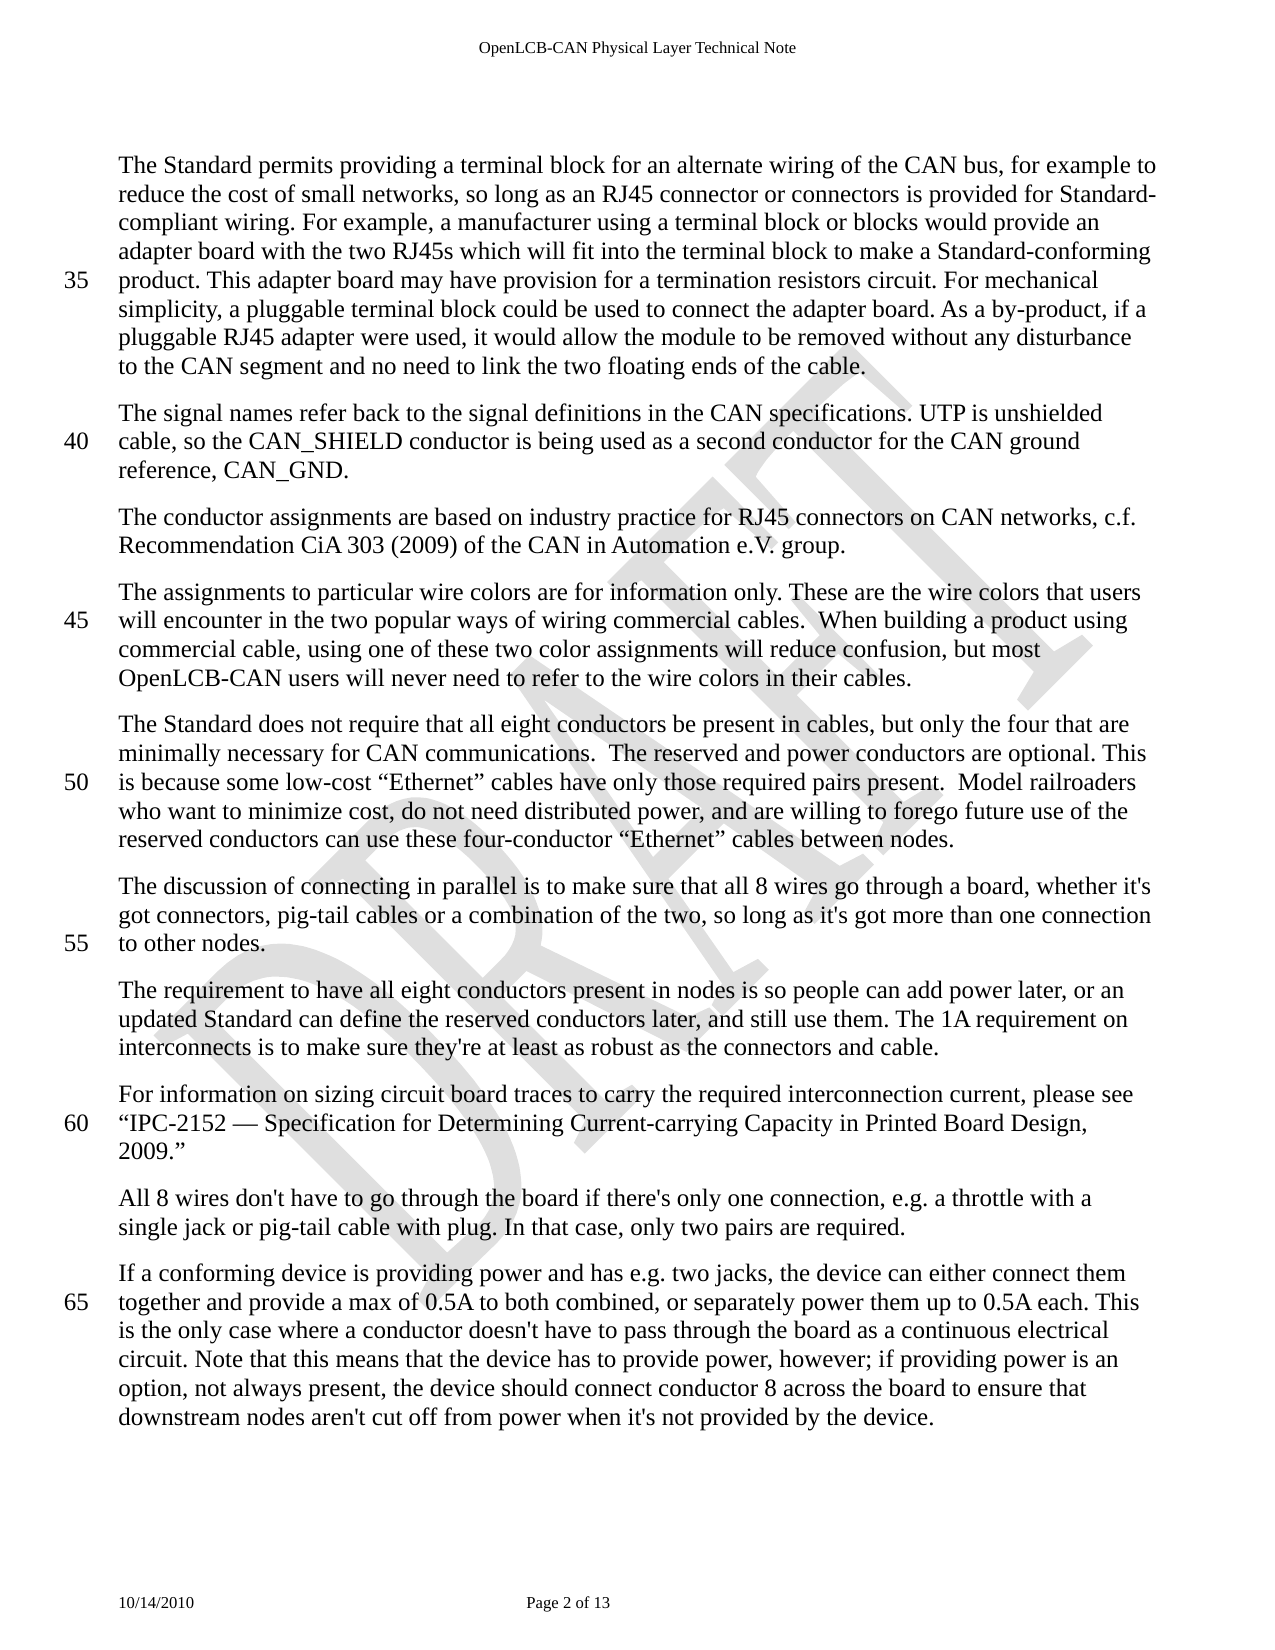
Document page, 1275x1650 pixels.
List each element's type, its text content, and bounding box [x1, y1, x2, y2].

text The discussion of connecting in parallel is to make sure that all 8 wires go through a board, whether it's got connectors, pig-tail cables or a combination of the two, so long as it's got more than one connection to other nodes. [521, 871, 703, 957]
text The discussion of connecting in parallel is to make sure that all 8 wires go through a board, whether it's got connectors, pig-tail cables or a combination of the two, so long as it's got more than one connection to other nodes. [670, 871, 1157, 957]
text The requirement to have all eight conductors present in nodes is so people can add power later, or an updated Standard can define the reserved conductors later, and still use them. The 1A requirement on interconnects is to make sure they're at least as robust as the connectors and cable. [504, 975, 1157, 1061]
text All 8 wires don't have to go through the board if there's only one connection, e.g. a throttle with a single jack or pig-tail cable with plug. In that case, only two pairs are required. [501, 1183, 1157, 1240]
text The conductor assignments are based on industry practice for RJ45 connectors on CAN networks, c.f. Recommendation CiA 303 (2009) of the CAN in Automation e.V. group. [906, 502, 1157, 559]
text The requirement to have all eight conductors present in nodes is so people can add power later, or an updated Standard can define the reserved conductors later, and still use them. The 1A requirement on interconnects is to make sure they're at least as robust as the connectors and cable. [118, 975, 214, 1061]
text For information on sizing circuit board traces to carry the required interconnection current, please see “IPC-2152 — Specification for Determining Current-carrying Capacity in Printed Board Design, 2009.” [118, 1079, 318, 1165]
text The discussion of connecting in parallel is to make sure that all 8 wires go through a board, whether it's got connectors, pig-tail cables or a combination of the two, so long as it's got more than one connection to other nodes. [377, 871, 515, 957]
text The signal names refer back to the signal definitions in the CAN specifications. UTP is unshielded cable, so the CAN_SHIELD conductor is being used as a second conductor for the CAN ground reference, CAN_GND. [817, 398, 1157, 484]
text The Standard does not require that all eight conductors be present in cables, but only the four that are minimally necessary for CAN communications. The reserved and power conductors are optional. This is because some low-cost “Ethernet” cables have only those required pairs present. Model railroaders who want to minimize cost, do not need distributed power, and are willing to forego future use of the reserved conductors can use these four-conductor “Ethernet” cables between nodes. [611, 709, 882, 853]
text The assignments to particular wire colors are for information only. These are the wire colors that users will encounter in the two popular ways of wiring commercial cables. When building a product using commercial cable, using one of these two color assignments will reduce confusion, but most OpenLCB-CAN users will never need to refer to the wire colors in their cables. [680, 577, 1033, 692]
text All 8 wires don't have to go through the board if there's only one connection, e.g. a throttle with a single jack or pig-tail cable with plug. In that case, only two pairs are required. [118, 1183, 393, 1240]
text The Standard does not require that all eight conductors be present in cables, but only the four that are minimally necessary for CAN communications. The reserved and power conductors are optional. This is because some low-cost “Ethernet” cables have only those required pairs present. Model railroaders who want to minimize cost, do not need distributed power, and are willing to forego future use of the reserved conductors can use these four-conductor “Ethernet” cables between nodes. [812, 709, 1157, 853]
text The assignments to particular wire colors are for information only. These are the wire colors that users will encounter in the two popular ways of wiring commercial cables. When building a product using commercial cable, using one of these two color assignments will reduce confusion, but most OpenLCB-CAN users will never need to refer to the wire colors in their cables. [118, 577, 752, 692]
text The Standard does not require that all eight conductors be present in cables, but only the four that are minimally necessary for CAN communications. The reserved and power conductors are optional. This is because some low-cost “Ethernet” cables have only those required pairs present. Model railroaders who want to minimize cost, do not need distributed power, and are willing to forego future use of the reserved conductors can use these four-conductor “Ethernet” cables between nodes. [118, 709, 631, 853]
text The requirement to have all eight conductors present in nodes is so people can add power later, or an updated Standard can define the reserved conductors later, and still use them. The 1A requirement on interconnects is to make sure they're at least as robust as the connectors and cable. [211, 977, 414, 1061]
text If a conforming device is providing power and has e.g. two jacks, the device can either connect them together and provide a max of 0.5A to both combined, or separately power them up to 0.5A each. This is the only case where a conductor doesn't have to pass through the board as a continuous electrical circuit. Note that this means that the device has to provide power, however; if providing power is an option, not always present, the device should connect conductor 8 across the board to ensure that downstream nodes aren't cut off from power when it's not provided by the device. [118, 1258, 1157, 1431]
text The Standard permits providing a terminal block for an alternate wiring of the CAN bus, for example to reduce the cost of small networks, so long as an RJ45 connector or connectors is provided for Standard-compliant wiring. For example, a manufacturer using a terminal block or blocks would provide an adapter board with the two RJ45s which will fit into the terminal block to make a Standard-conforming product. This adapter board may have provision for a termination resistors circuit. For mechanical simplicity, a pluggable terminal block could be used to connect the adapter board. As a by-product, if a pluggable RJ45 adapter were used, it would allow the module to be removed without any disturbance to the CAN segment and no need to link the two floating ends of the cable. [118, 150, 1157, 380]
text For information on sizing circuit board traces to carry the required interconnection current, please see “IPC-2152 — Specification for Determining Current-carrying Capacity in Printed Board Design, 2009.” [275, 1079, 489, 1165]
text All 8 wires don't have to go through the board if there's only one connection, e.g. a throttle with a single jack or pig-tail cable with plug. In that case, only two pairs are required. [379, 1183, 494, 1240]
text The requirement to have all eight conductors present in nodes is so people can add power later, or an updated Standard can define the reserved conductors later, and still use them. The 1A requirement on interconnects is to make sure they're at least as robust as the connectors and cable. [366, 975, 524, 1061]
text The signal names refer back to the signal definitions in the CAN specifications. UTP is unshielded cable, so the CAN_SHIELD conductor is being used as a second conductor for the CAN ground reference, CAN_GND. [757, 432, 845, 484]
text The conductor assignments are based on industry practice for RJ45 connectors on CAN networks, c.f. Recommendation CiA 303 (2009) of the CAN in Automation e.V. group. [668, 502, 920, 559]
text The Standard does not require that all eight conductors be present in cables, but only the four that are minimally necessary for CAN communications. The reserved and power conductors are optional. This is because some low-cost “Ethernet” cables have only those required pairs present. Model railroaders who want to minimize cost, do not need distributed power, and are willing to forego future use of the reserved conductors can use these four-conductor “Ethernet” cables between nodes. [552, 709, 701, 846]
text The assignments to particular wire colors are for information only. These are the wire colors that users will encounter in the two popular ways of wiring commercial cables. When building a product using commercial cable, using one of these two color assignments will reduce confusion, but most OpenLCB-CAN users will never need to refer to the wire colors in their cables. [981, 577, 1157, 692]
text The discussion of connecting in parallel is to make sure that all 8 wires go through a board, whether it's got connectors, pig-tail cables or a combination of the two, so long as it's got more than one connection to other nodes. [118, 871, 420, 957]
text The conductor assignments are based on industry practice for RJ45 connectors on CAN networks, c.f. Recommendation CiA 303 (2009) of the CAN in Automation e.V. group. [118, 502, 686, 559]
text The signal names refer back to the signal definitions in the CAN specifications. UTP is unshielded cable, so the CAN_SHIELD conductor is being used as a second conductor for the CAN ground reference, CAN_GND. [118, 398, 790, 484]
text For information on sizing circuit board traces to carry the required interconnection current, please see “IPC-2152 — Specification for Determining Current-carrying Capacity in Printed Board Design, 2009.” [474, 1079, 1157, 1165]
